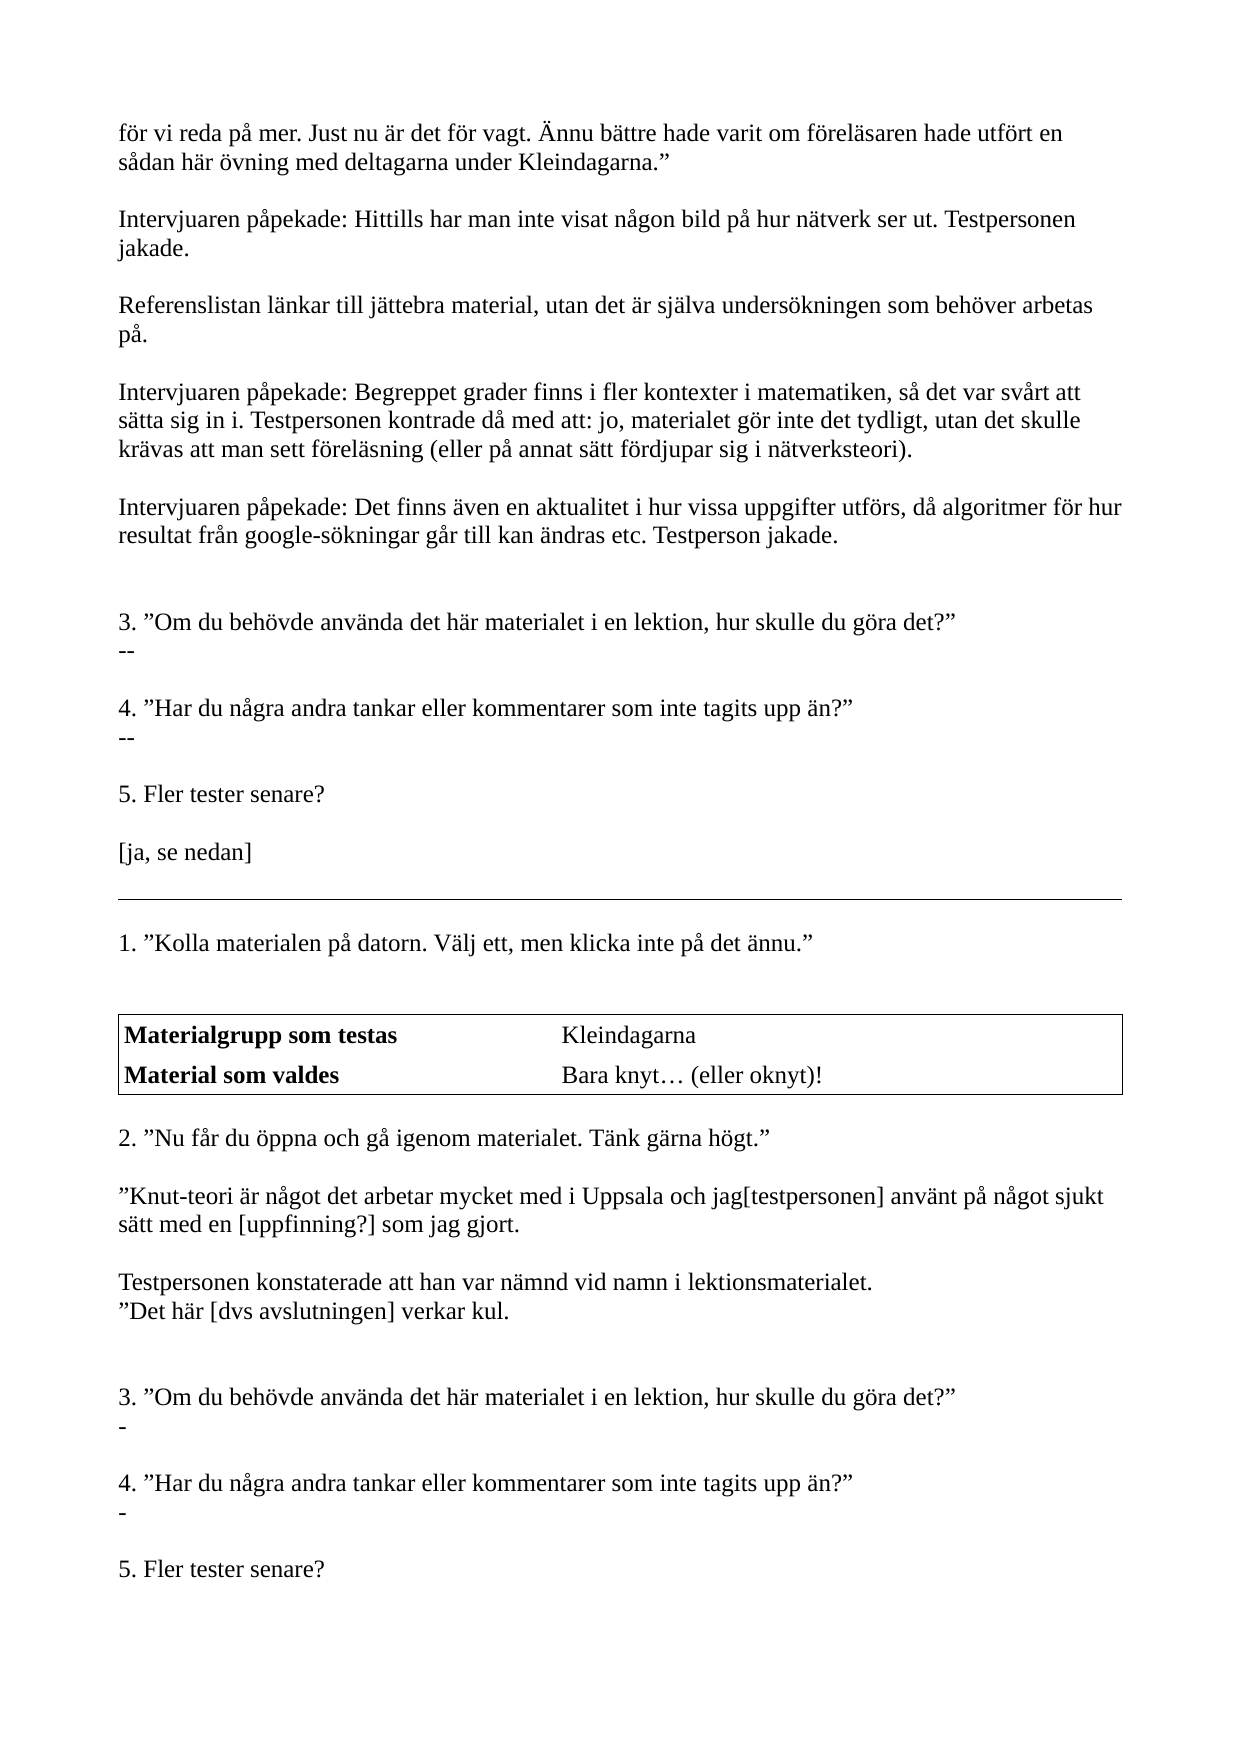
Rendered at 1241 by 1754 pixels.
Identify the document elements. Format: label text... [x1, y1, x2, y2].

text 2. ”Nu får du öppna och gå igenom materialet. Tänk gärna högt.” [118, 1123, 1122, 1152]
text Intervjuaren påpekade: Det finns även en aktualitet i hur vissa uppgifter utförs, då algoritmer för hur resultat från google-sökningar går till kan ändras etc. Testperson jakade. [118, 492, 1122, 549]
text 5. Fler tester senare? [118, 779, 1122, 808]
text -- [118, 722, 1122, 751]
text 4. ”Har du några andra tankar eller kommentarer som inte tagits upp än?” [118, 1468, 1122, 1497]
text Intervjuaren påpekade: Hittills har man inte visat någon bild på hur nätverk ser ut. Testpersonen jakade. [118, 204, 1122, 262]
text för vi reda på mer. Just nu är det för vagt. Ännu bättre hade varit om föreläsaren hade utfört en sådan här övning med deltagarna under Kleindagarna.” [118, 118, 1122, 176]
text 5. Fler tester senare? [118, 1554, 1122, 1583]
table_header Kleindagarna [556, 1015, 1122, 1054]
text 3. ”Om du behövde använda det här materialet i en lektion, hur skulle du göra det?” [118, 1382, 1122, 1411]
text -- [118, 636, 1122, 664]
text Testpersonen konstaterade att han var nämnd vid namn i lektionsmaterialet. [118, 1267, 1122, 1296]
table_header Materialgrupp som testas [119, 1015, 556, 1054]
text Referenslistan länkar till jättebra material, utan det är själva undersökningen som behöver arbetas på. [118, 291, 1122, 348]
text 4. ”Har du några andra tankar eller kommentarer som inte tagits upp än?” [118, 693, 1122, 722]
text ”Det här [dvs avslutningen] verkar kul. [118, 1296, 1122, 1324]
table_cell Material som valdes [119, 1054, 556, 1094]
text ”Knut-teori är något det arbetar mycket med i Uppsala och jag[testpersonen] använt på något sjukt sätt med en [uppfinning?] som jag gjort. [118, 1181, 1122, 1238]
text 1. ”Kolla materialen på datorn. Välj ett, men klicka inte på det ännu.” [118, 928, 1122, 956]
text Intervjuaren påpekade: Begreppet grader finns i fler kontexter i matematiken, så det var svårt att sätta sig in i. Testpersonen kontrade då med att: jo, materialet gör inte det tydligt, utan det skulle krävas att man sett föreläsning (eller på annat sätt fördjupar sig i nätverksteori). [118, 377, 1122, 463]
text 3. ”Om du behövde använda det här materialet i en lektion, hur skulle du göra det?” [118, 607, 1122, 636]
table_cell Bara knyt… (eller oknyt)! [556, 1054, 1122, 1094]
text - [118, 1497, 1122, 1526]
text - [118, 1411, 1122, 1439]
text [ja, se nedan] [118, 837, 1122, 866]
